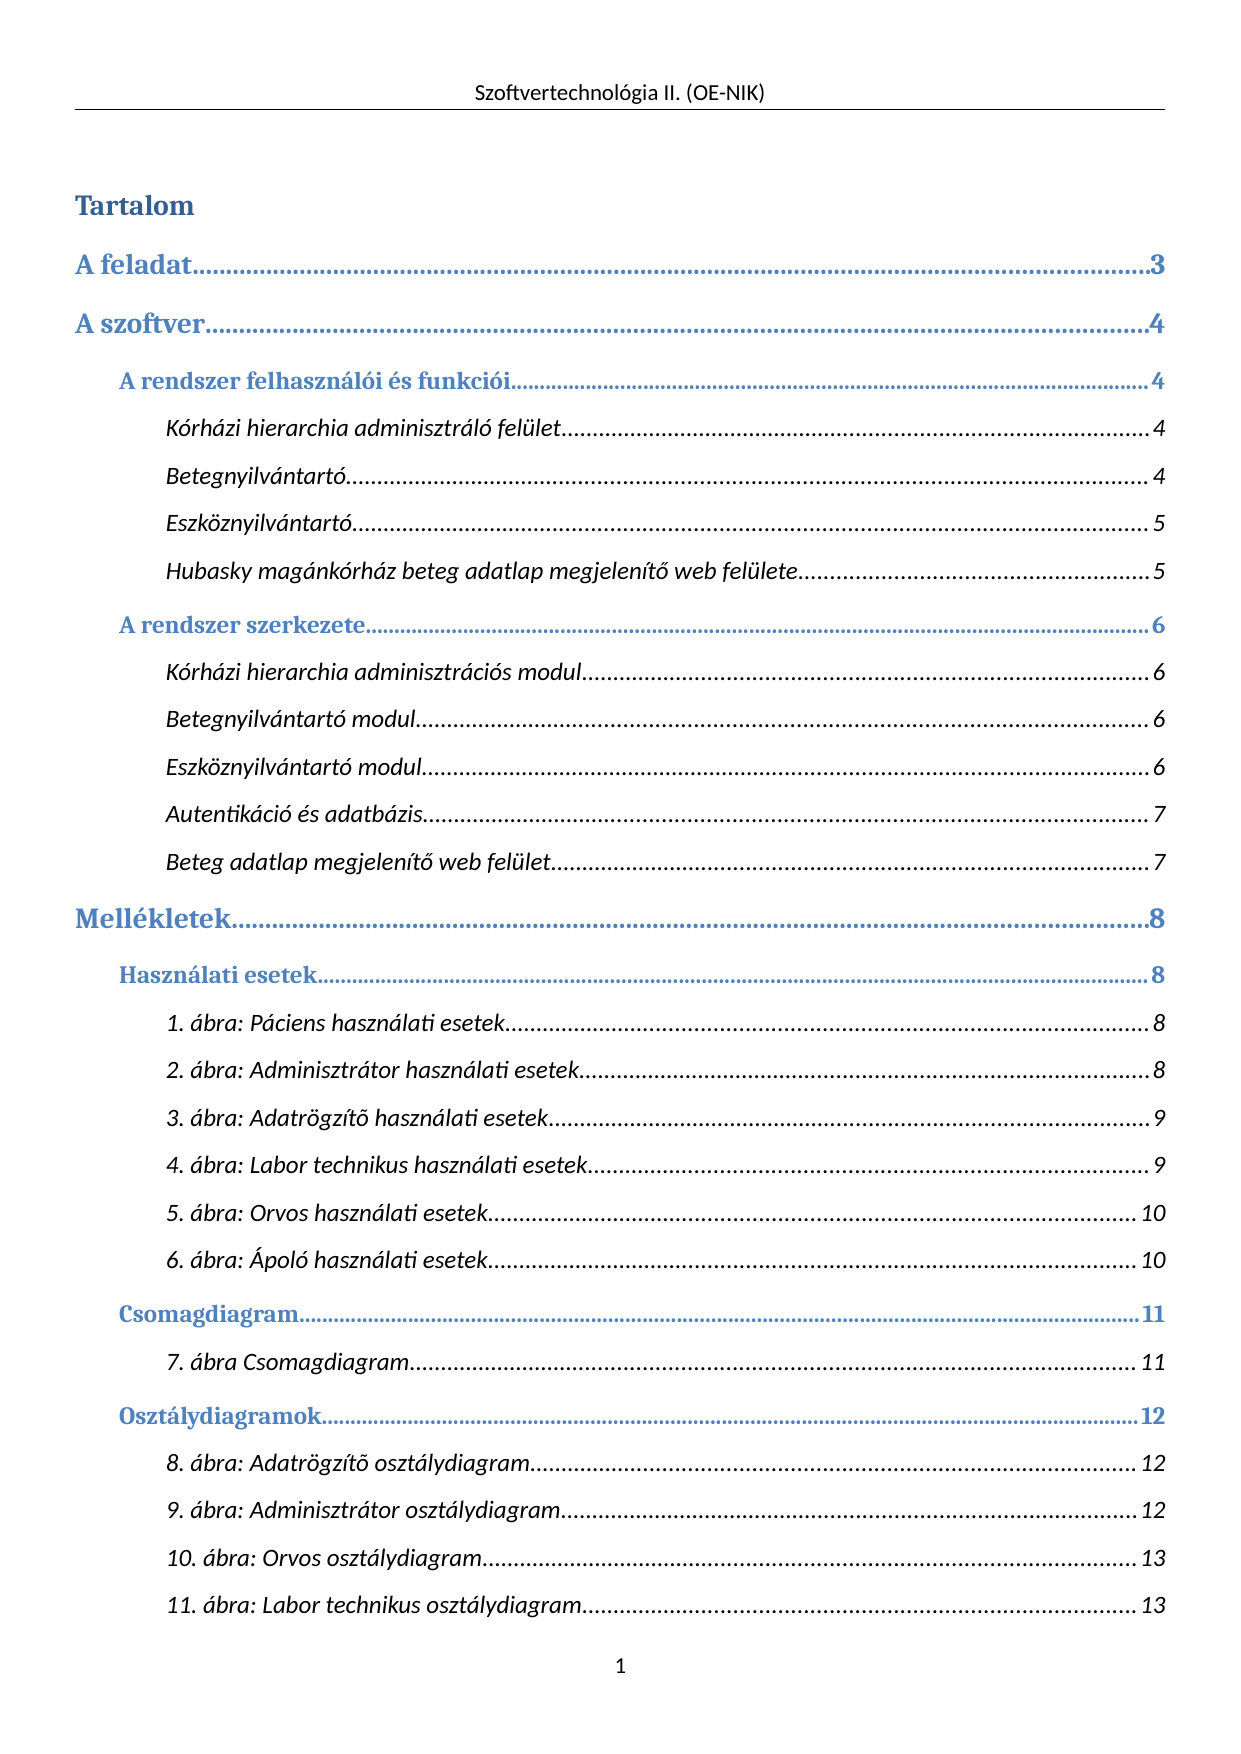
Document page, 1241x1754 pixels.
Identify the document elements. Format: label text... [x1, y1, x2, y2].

subtitle A szoftver 4 [75, 307, 1165, 341]
subtitle Használati esetek 8 [75, 961, 1165, 990]
text 11. ábra: Labor technikus osztálydiagram 13 [75, 1589, 1165, 1620]
text 3. ábra: Adatrögzítõ használati esetek 9 [75, 1102, 1165, 1132]
text 8. ábra: Adatrögzítõ osztálydiagram 12 [75, 1447, 1165, 1478]
text Betegnyilvántartó 4 [75, 460, 1165, 490]
text 2. ábra: Adminisztrátor használati esetek 8 [75, 1054, 1165, 1085]
text 4. ábra: Labor technikus használati esetek 9 [75, 1149, 1165, 1180]
text Beteg adatlap megjelenítő web felület 7 [75, 846, 1165, 877]
subtitle Tartalom [75, 189, 1165, 222]
subtitle A rendszer szerkezete 6 [75, 611, 1165, 639]
text Kórházi hierarchia adminisztrációs modul 6 [75, 656, 1165, 687]
text 7. ábra Csomagdiagram 11 [75, 1346, 1165, 1376]
subtitle A rendszer felhasználói és funkciói 4 [75, 367, 1165, 396]
text 5. ábra: Orvos használati esetek 10 [75, 1197, 1165, 1227]
subtitle A feladat 3 [75, 248, 1165, 282]
text Betegnyilvántartó modul 6 [75, 704, 1165, 734]
text 6. ábra: Ápoló használati esetek 10 [75, 1244, 1165, 1275]
text Autentikáció és adatbázis 7 [75, 799, 1165, 829]
subtitle Csomagdiagram 11 [75, 1300, 1165, 1329]
text Hubasky magánkórház beteg adatlap megjelenítő web felülete 5 [75, 555, 1165, 585]
text 9. ábra: Adminisztrátor osztálydiagram 12 [75, 1494, 1165, 1525]
text 10. ábra: Orvos osztálydiagram 13 [75, 1542, 1165, 1573]
text Kórházi hierarchia adminisztráló felület 4 [75, 412, 1165, 443]
text 1. ábra: Páciens használati esetek 8 [75, 1007, 1165, 1037]
text Eszköznyilvántartó 5 [75, 507, 1165, 538]
subtitle Mellékletek 8 [75, 902, 1165, 936]
subtitle Osztálydiagramok 12 [75, 1402, 1165, 1430]
text Eszköznyilvántartó modul 6 [75, 751, 1165, 782]
